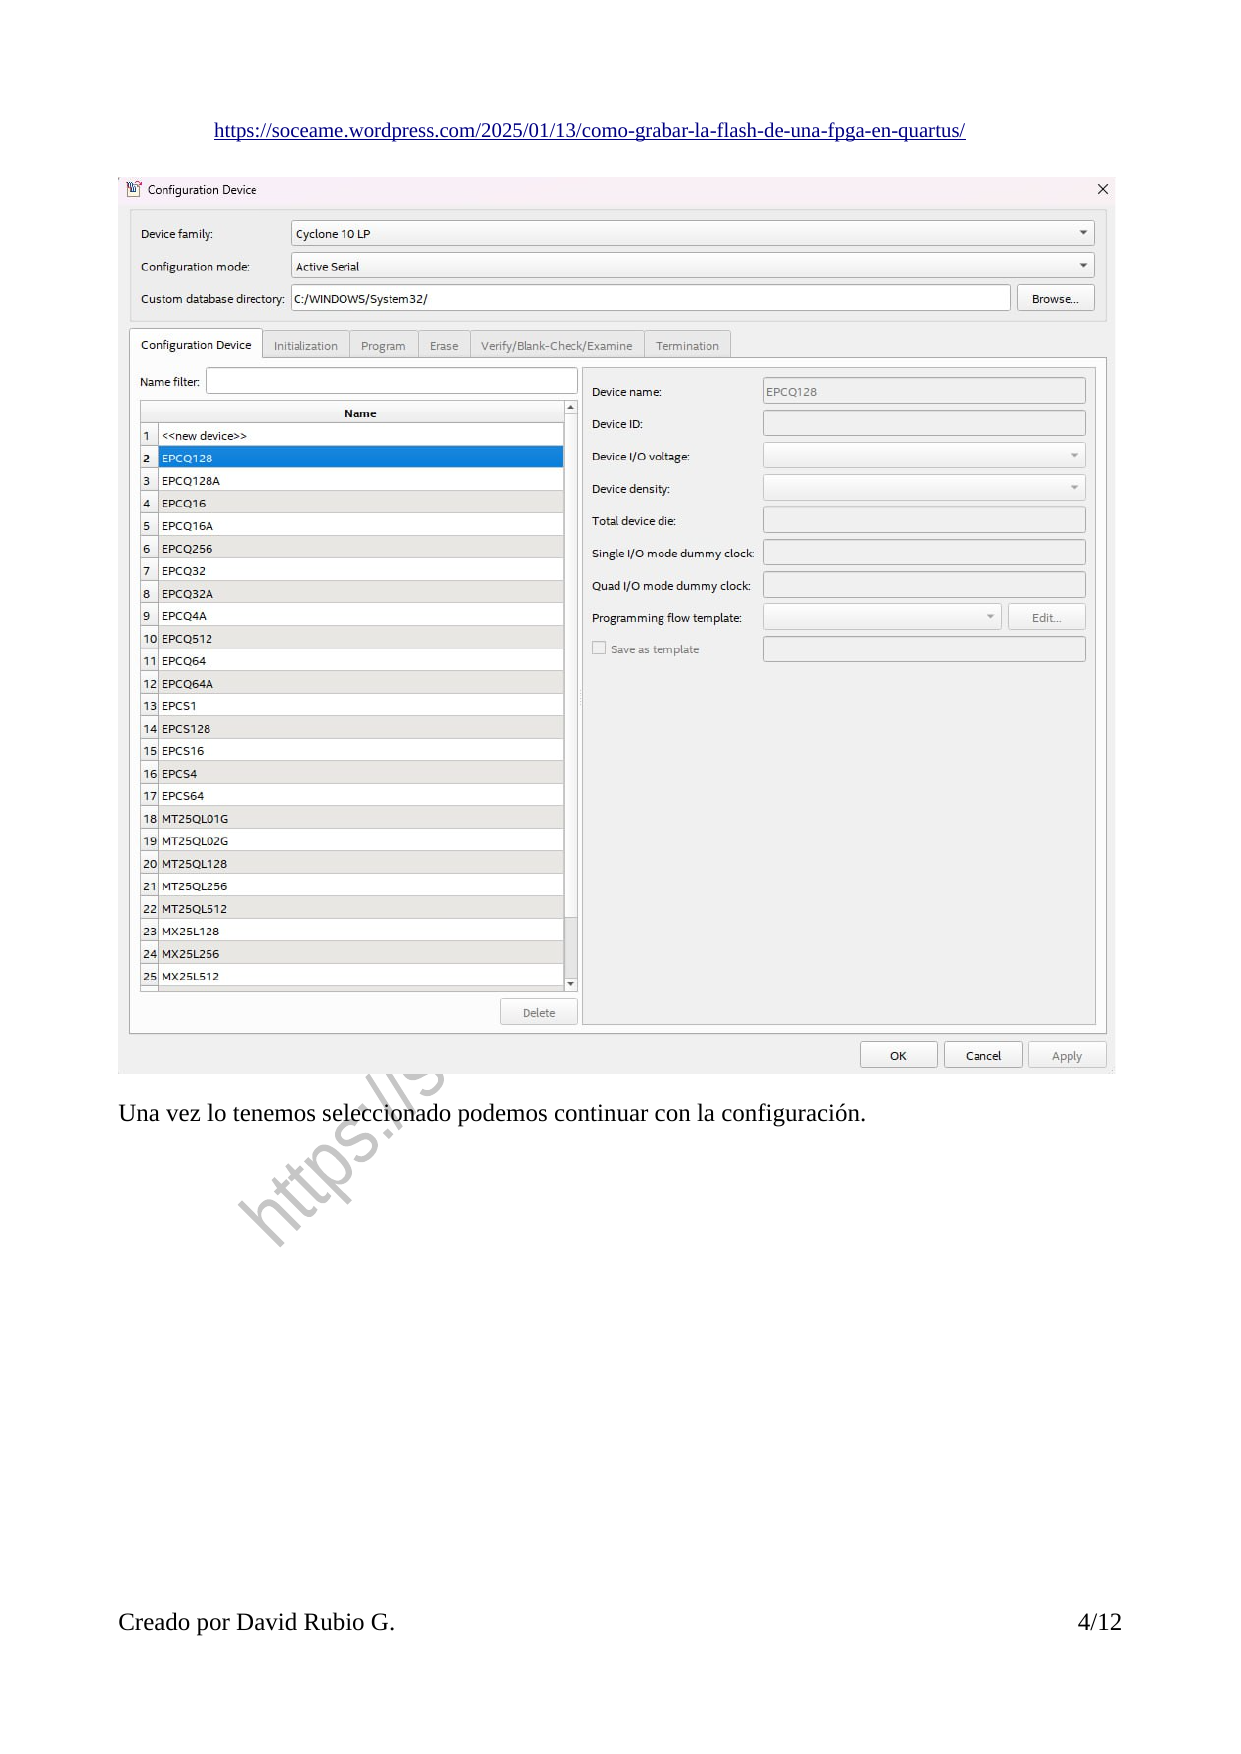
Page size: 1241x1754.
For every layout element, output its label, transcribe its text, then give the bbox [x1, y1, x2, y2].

text Una vez lo tenemos seleccionado podemos continuar con la configuración. [118, 1098, 395, 1127]
picture [118, 177, 1116, 1074]
text Una vez lo tenemos seleccionado podemos continuar con la configuración. [386, 1098, 1122, 1127]
